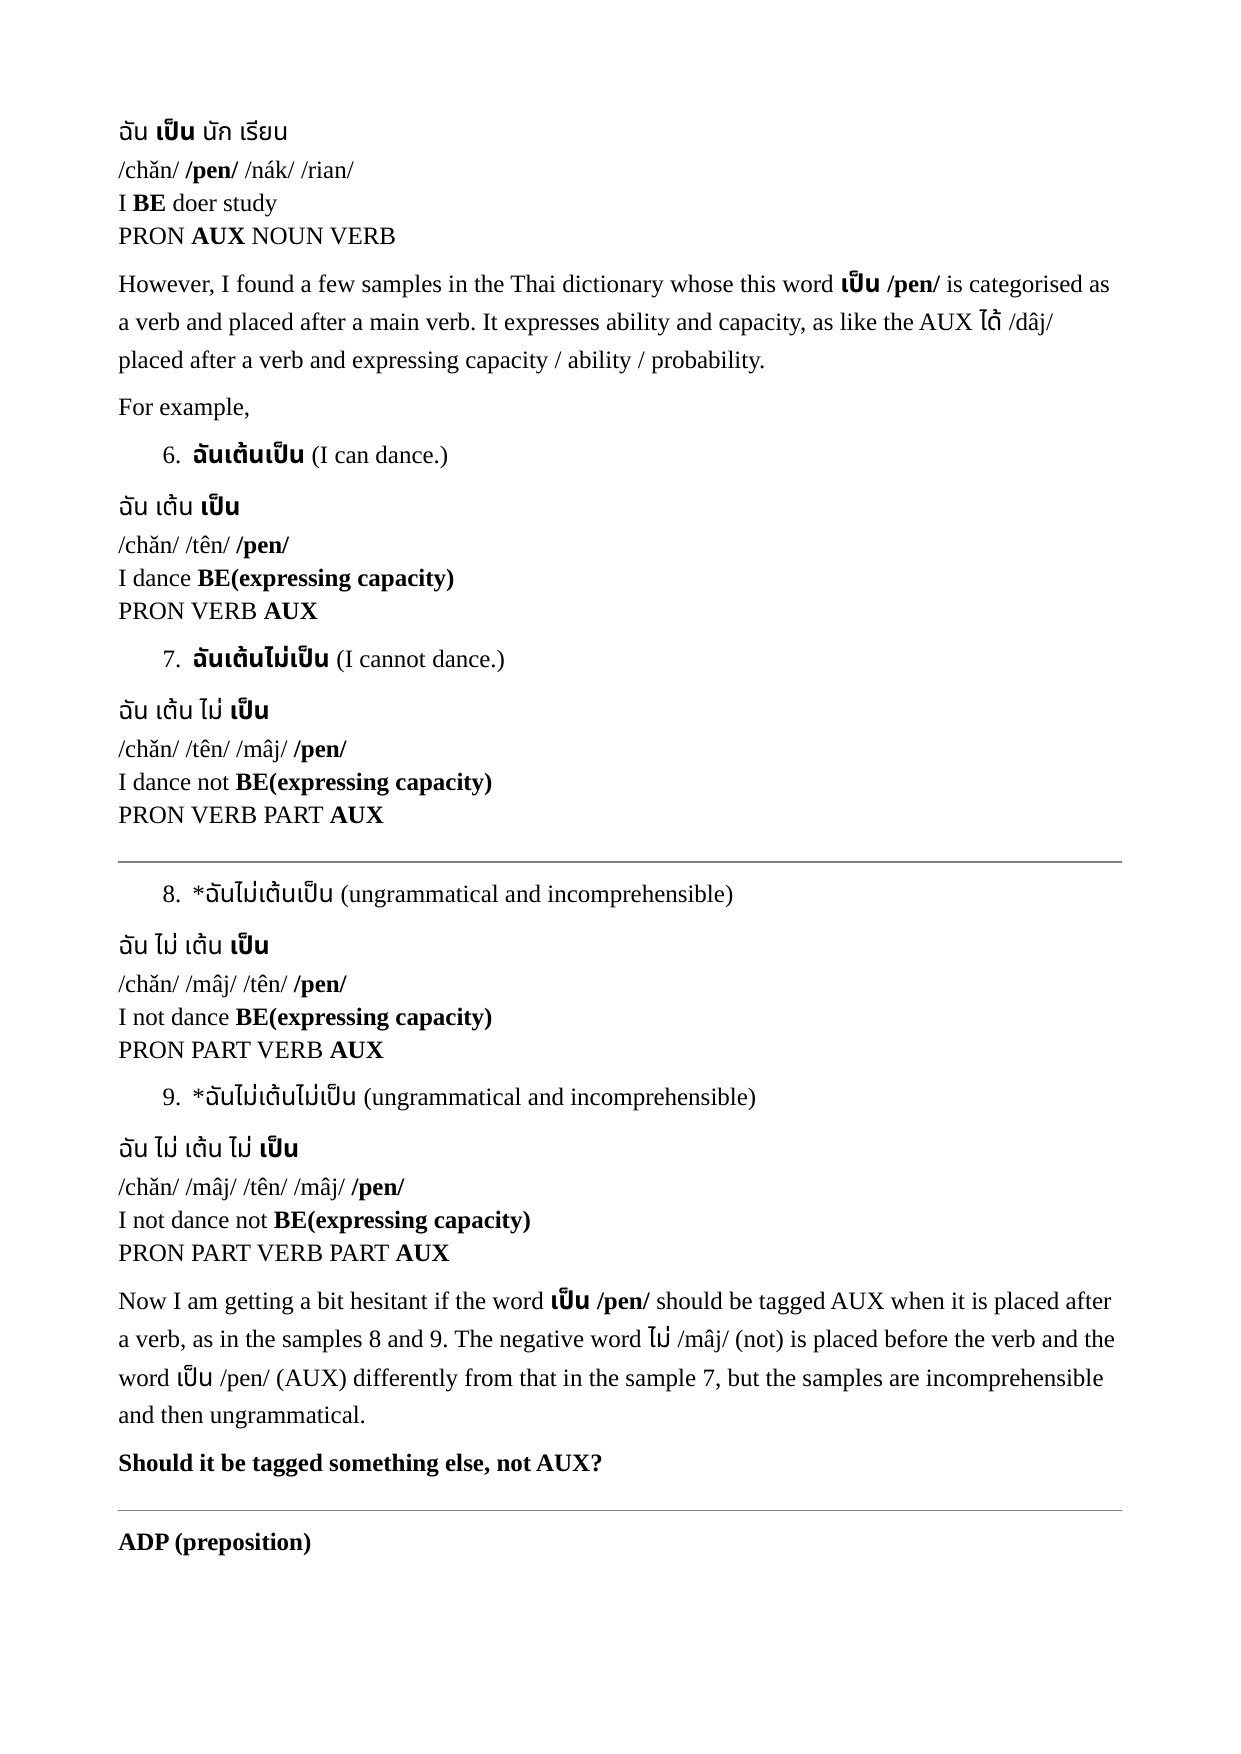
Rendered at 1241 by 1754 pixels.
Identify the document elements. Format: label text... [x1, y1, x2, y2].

text However, I found a few samples in the Thai dictionary whose this word เป็น /pen/ is categorised as a verb and placed after a main verb. It expresses ability and capacity, as like the AUX ได้ /dâj/ placed after a verb and expressing capacity / ability / probability. [118, 269, 1122, 373]
text ฉัน เต้น ไม่ เป็น /chǎn/ /tên/ /mâj/ /pen/ I dance not BE(expressing capacity) PRON VERB PART AUX [118, 697, 1122, 828]
list *ฉันไม่เต้นไม่เป็น (ungrammatical and incomprehensible) [162, 1082, 1122, 1116]
list ฉันเต้นไม่เป็น (I cannot dance.) [162, 644, 1122, 677]
text Now I am getting a bit hesitant if the word เป็น /pen/ should be tagged AUX when it is placed after a verb, as in the samples 8 and 9. The negative word ไม่ /mâj/ (not) is placed before the verb and the word เป็น /pen/ (AUX) differently from that in the sample 7, but the samples are incomprehensible and then ungrammatical. [118, 1286, 1122, 1429]
text ฉัน ไม่ เต้น เป็น /chǎn/ /mâj/ /tên/ /pen/ I not dance BE(expressing capacity) PRON PART VERB AUX [118, 932, 1122, 1063]
text ฉัน เป็น นัก เรียน /chǎn/ /pen/ /nák/ /rian/ I BE doer study PRON AUX NOUN VERB [118, 118, 1122, 250]
text ฉัน ไม่ เต้น ไม่ เป็น /chǎn/ /mâj/ /tên/ /mâj/ /pen/ I not dance not BE(expressing capacity) PRON PART VERB PART AUX [118, 1136, 1122, 1267]
text Should it be tagged something else, not AUX? [118, 1448, 1122, 1477]
list ฉันเต้นเป็น (I can dance.) [162, 440, 1122, 473]
list *ฉันไม่เต้นเป็น (ungrammatical and incomprehensible) [162, 879, 1122, 912]
text ฉัน เต้น เป็น /chǎn/ /tên/ /pen/ I dance BE(expressing capacity) PRON VERB AUX [118, 493, 1122, 625]
text ADP (preposition) [118, 1527, 1122, 1556]
text For example, [118, 392, 1122, 421]
